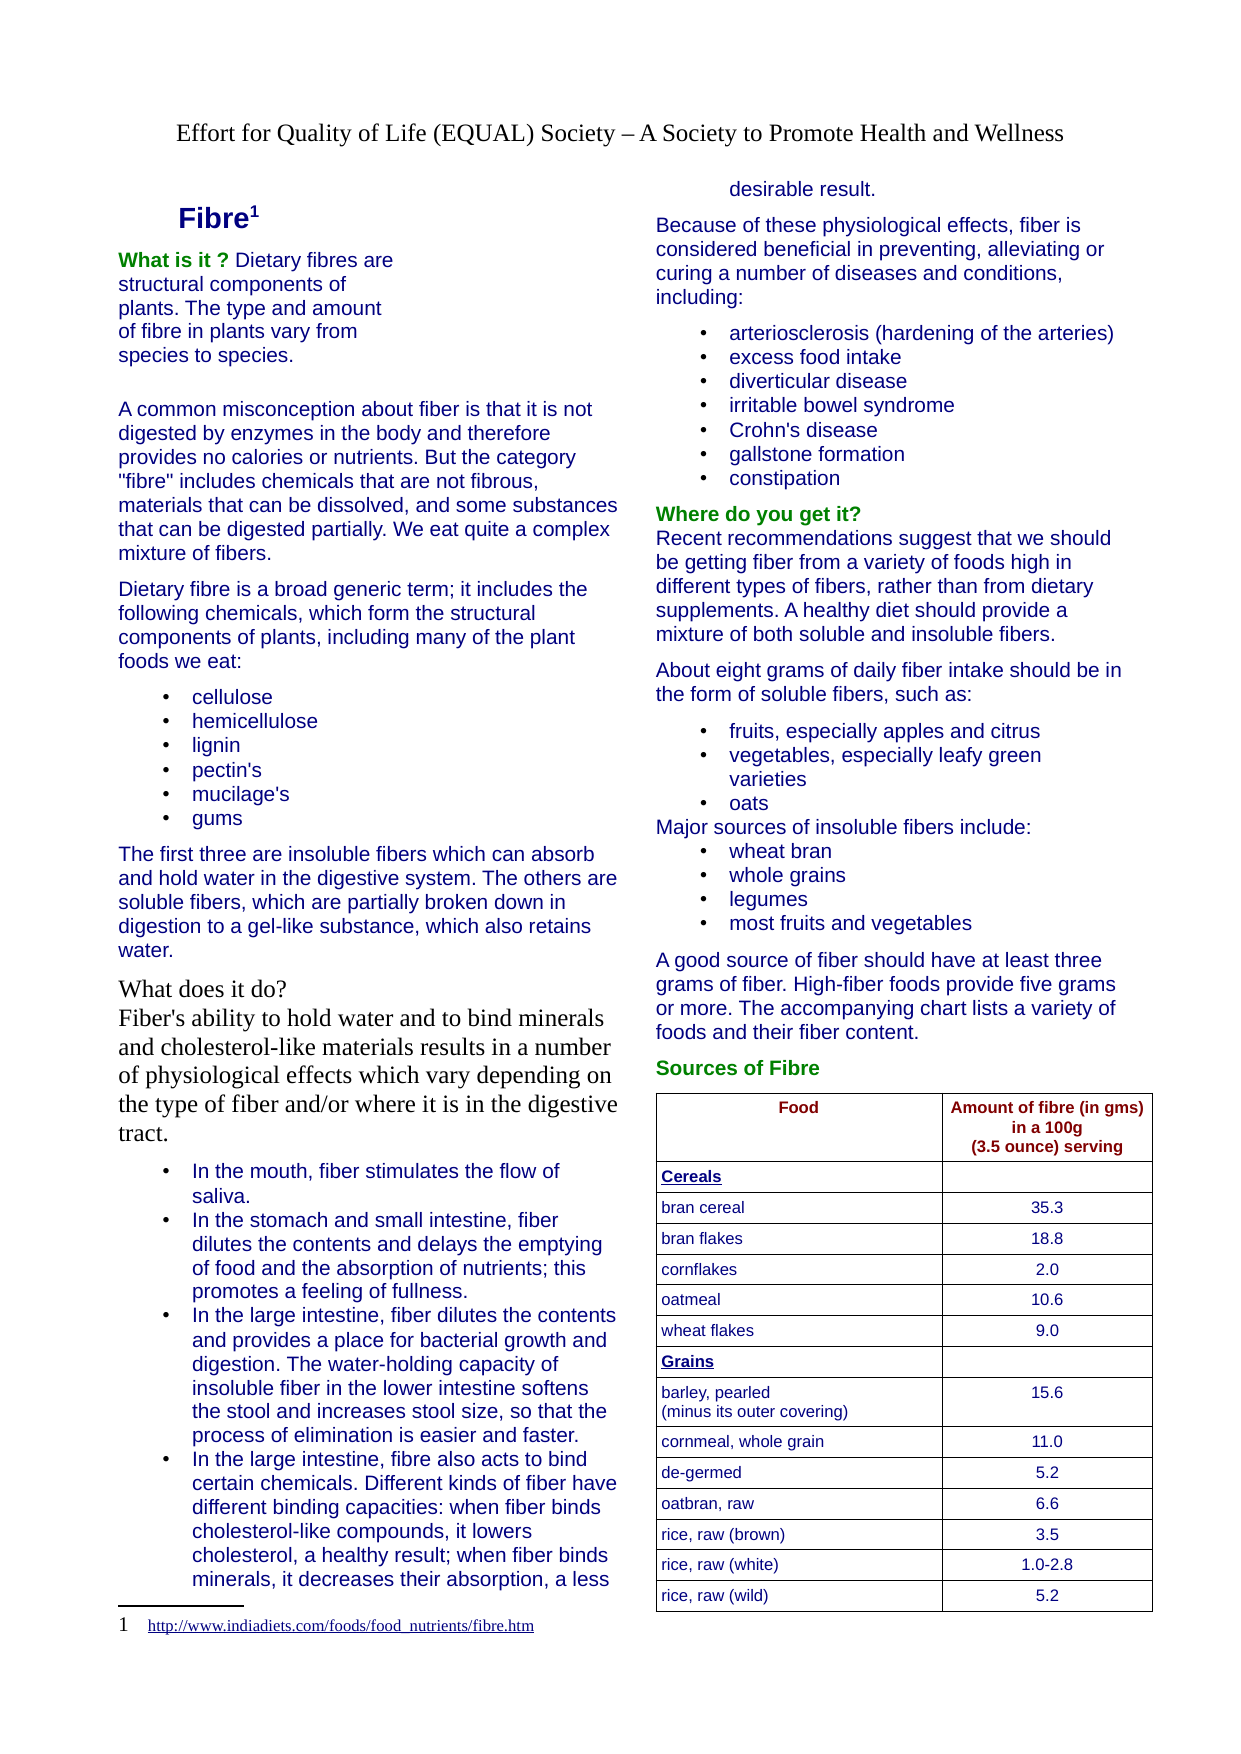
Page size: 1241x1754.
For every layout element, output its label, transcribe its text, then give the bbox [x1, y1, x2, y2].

table_cell 18.8 [943, 1224, 1152, 1254]
text Where do you get it? Recent recommendations suggest that we should be getting fiber from a variety of foods high in different types of fibers, rather than from dietary supplements. A healthy diet should provide a mixture of both soluble and insoluble fibers. [656, 502, 1122, 646]
table_cell wheat flakes [657, 1316, 942, 1346]
list wheat bran [700, 839, 1122, 863]
text A good source of fiber should have at least three grams of fiber. High-fiber foods provide five grams or more. The accompanying chart lists a variety of foods and their fiber content. [656, 948, 1122, 1043]
table_cell cornflakes [657, 1255, 942, 1284]
list Crohn's disease [700, 417, 1122, 441]
table_cell oatmeal [657, 1285, 942, 1315]
table_cell 35.3 [943, 1193, 1152, 1223]
table_cell 1.0-2.8 [943, 1550, 1152, 1580]
table_cell de-germed [657, 1458, 942, 1488]
text Dietary fibre is a broad generic term; it includes the following chemicals, which form the structural components of plants, including many of the plant foods we eat: [118, 577, 620, 673]
table_cell [943, 1162, 1152, 1192]
list oats [700, 791, 1122, 815]
table_cell rice, raw (white) [657, 1550, 942, 1580]
list arteriosclerosis (hardening of the arteries) [700, 321, 1122, 345]
table_cell bran flakes [657, 1224, 942, 1254]
list mucilage's [162, 781, 620, 806]
list In the mouth, fiber stimulates the flow of saliva. [162, 1159, 620, 1207]
list whole grains [700, 863, 1122, 887]
table_cell 15.6 [943, 1378, 1152, 1426]
table_cell 10.6 [943, 1285, 1152, 1315]
table_cell 5.2 [943, 1581, 1152, 1611]
text Sources of Fibre [656, 1056, 1122, 1080]
list fruits, especially apples and citrus [700, 719, 1122, 743]
table_cell oatbran, raw [657, 1489, 942, 1519]
list diverticular disease [700, 369, 1122, 393]
table_cell 6.6 [943, 1489, 1152, 1519]
list constipation [700, 466, 1122, 489]
table_cell Grains [657, 1347, 942, 1377]
list legumes [700, 887, 1122, 911]
list gums [162, 806, 620, 829]
list cellulose [162, 685, 620, 709]
table_header [403, 176, 560, 397]
table_cell 11.0 [943, 1427, 1152, 1457]
list vegetables, especially leafy green varieties [700, 743, 1122, 791]
table_cell bran cereal [657, 1193, 942, 1223]
list In the large intestine, fibre also acts to bind certain chemicals. Different kinds of fiber have different binding capacities: when fiber binds cholesterol-like compounds, it lowers cholesterol, a healthy result; when fiber binds minerals, it decreases their absorption, a less [162, 1447, 620, 1591]
table_cell cornmeal, whole grain [657, 1427, 942, 1457]
list In the stomach and small intestine, fiber dilutes the contents and delays the emptying of food and the absorption of nutrients; this promotes a feeling of fullness. [162, 1207, 620, 1303]
list irritable bowel syndrome [700, 393, 1122, 417]
list desirable result. [700, 176, 1122, 200]
table_header Fibre What is it ? Dietary fibres are structural components of plants. The type and amount of fibre in plants vary from species to species. [118, 176, 403, 397]
table_cell 9.0 [943, 1316, 1152, 1346]
table_cell rice, raw (brown) [657, 1520, 942, 1549]
text A common misconception about fiber is that it is not digested by enzymes in the body and therefore provides no calories or nutrients. But the category "fibre" includes chemicals that are not fibrous, materials that can be dissolved, and some substances that can be digested partially. We eat quite a complex mixture of fibers. [118, 397, 620, 564]
list gallstone formation [700, 441, 1122, 466]
text About eight grams of daily fiber intake should be in the form of soluble fibers, such as: [656, 658, 1122, 706]
table_cell 5.2 [943, 1458, 1152, 1488]
list pectin's [162, 757, 620, 781]
table_header Food [657, 1094, 942, 1161]
list most fruits and vegetables [700, 911, 1122, 935]
table_cell 2.0 [943, 1255, 1152, 1284]
text The first three are insoluble fibers which can absorb and hold water in the digestive system. The others are soluble fibers, which are partially broken down in digestion to a gel-like substance, which also retains water. [118, 842, 620, 962]
table_cell [943, 1347, 1152, 1377]
table_cell barley, pearled (minus its outer covering) [657, 1378, 942, 1426]
text Because of these physiological effects, fiber is considered beneficial in preventing, alleviating or curing a number of diseases and conditions, including: [656, 213, 1122, 309]
table_cell rice, raw (wild) [657, 1581, 942, 1611]
table_cell Cereals [657, 1162, 942, 1192]
text Major sources of insoluble fibers include: [656, 815, 1122, 839]
list In the large intestine, fiber dilutes the contents and provides a place for bacterial growth and digestion. The water-holding capacity of insoluble fiber in the lower intestine softens the stool and increases stool size, so that the process of elimination is easier and faster. [162, 1303, 620, 1447]
list lignin [162, 733, 620, 757]
list excess food intake [700, 345, 1122, 369]
text What does it do? Fiber's ability to hold water and to bind minerals and cholesterol-like materials results in a number of physiological effects which vary depending on the type of fiber and/or where it is in the digestive tract. [118, 974, 620, 1147]
table_cell 3.5 [943, 1520, 1152, 1549]
table_header Amount of fibre (in gms) in a 100g (3.5 ounce) serving [943, 1094, 1152, 1161]
list hemicellulose [162, 709, 620, 733]
